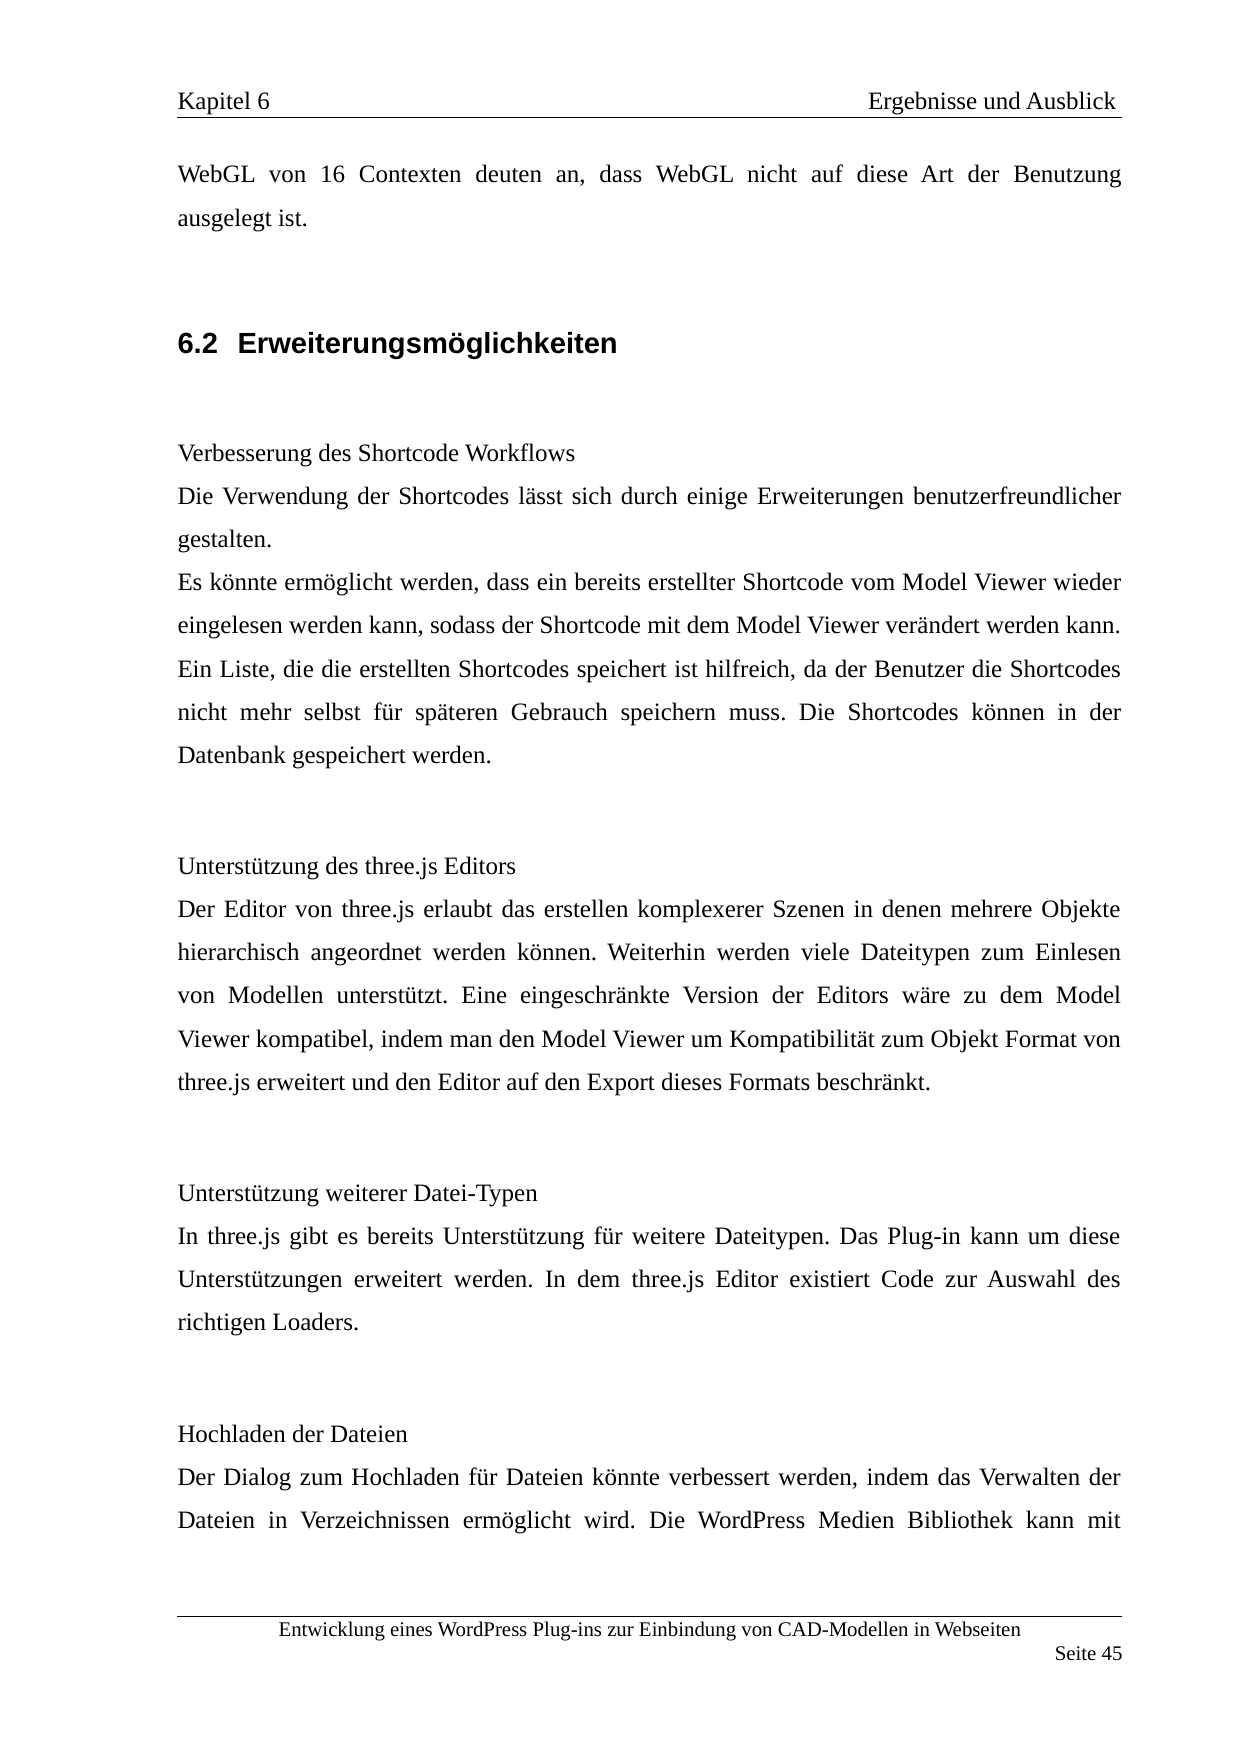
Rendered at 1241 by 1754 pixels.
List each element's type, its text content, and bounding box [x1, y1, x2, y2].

text WebGL von 16 Contexten deuten an, dass WebGL nicht auf diese Art der Benutzung ausgelegt ist. [177, 159, 1122, 231]
text In three.js gibt es bereits Unterstützung für weitere Dateitypen. Das Plug-in kann um diese Unterstützungen erweitert werden. In dem three.js Editor existiert Code zur Auswahl des richtigen Loaders. [177, 1221, 1122, 1336]
subtitle Erweiterungsmöglichkeiten [177, 326, 1122, 360]
text Die Verwendung der Shortcodes lässt sich durch einige Erweiterungen benutzerfreundlicher gestalten. [177, 481, 1122, 553]
text Hochladen der Dateien [177, 1419, 1122, 1447]
text Ein Liste, die die erstellten Shortcodes speichert ist hilfreich, da der Benutzer die Shortcodes nicht mehr selbst für späteren Gebrauch speichern muss. Die Shortcodes können in der Datenbank gespeichert werden. [177, 654, 1122, 769]
text Der Dialog zum Hochladen für Dateien könnte verbessert werden, indem das Verwalten der Dateien in Verzeichnissen ermöglicht wird. Die WordPress Medien Bibliothek kann mit [177, 1462, 1122, 1534]
text Unterstützung weiterer Datei-Typen [177, 1178, 1122, 1207]
text Es könnte ermöglicht werden, dass ein bereits erstellter Shortcode vom Model Viewer wieder eingelesen werden kann, sodass der Shortcode mit dem Model Viewer verändert werden kann. [177, 567, 1122, 639]
text Verbesserung des Shortcode Workflows [177, 438, 1122, 467]
text Der Editor von three.js erlaubt das erstellen komplexerer Szenen in denen mehrere Objekte hierarchisch angeordnet werden können. Weiterhin werden viele Dateitypen zum Einlesen von Modellen unterstützt. Eine eingeschränkte Version der Editors wäre zu dem Model Viewer kompatibel, indem man den Model Viewer um Kompatibilität zum Objekt Format von three.js erweitert und den Editor auf den Export dieses Formats beschränkt. [177, 894, 1122, 1096]
text Unterstützung des three.js Editors [177, 851, 1122, 880]
